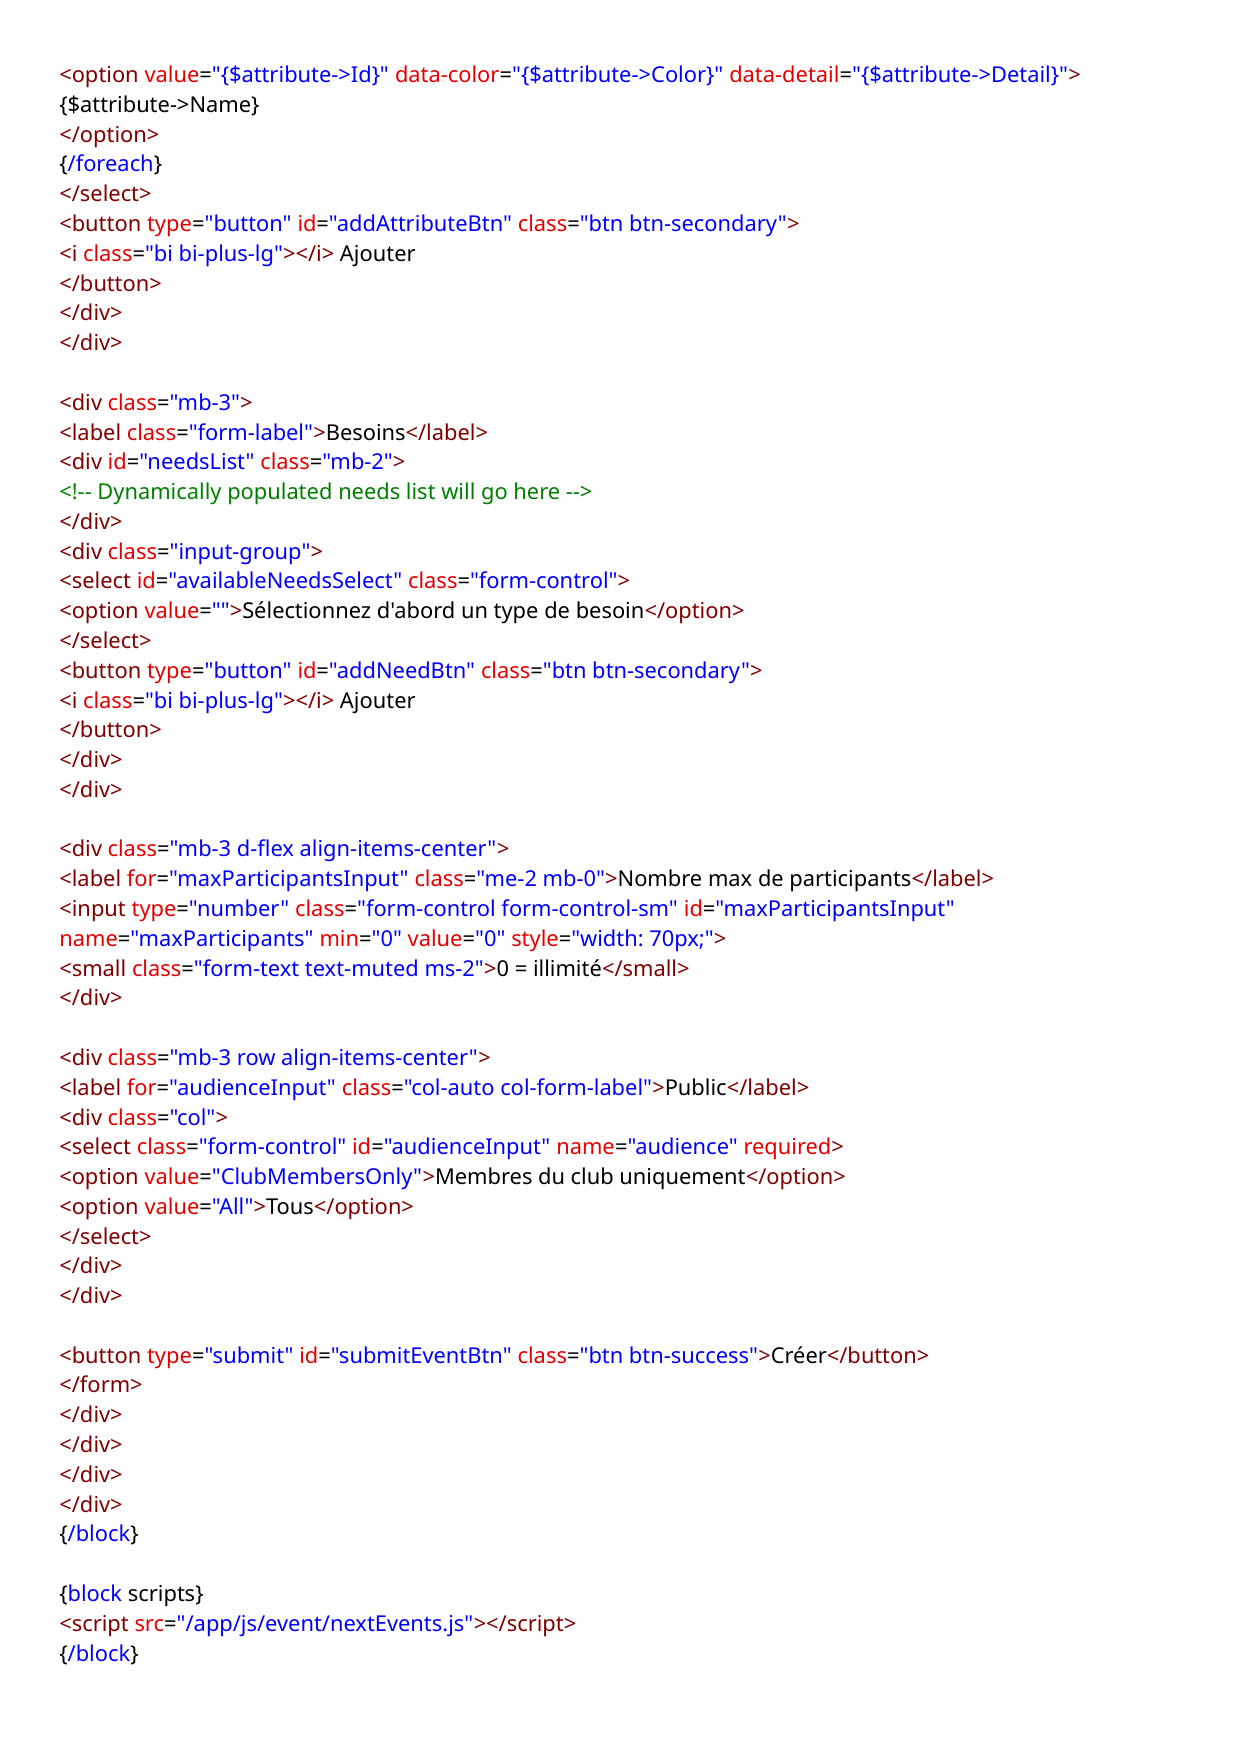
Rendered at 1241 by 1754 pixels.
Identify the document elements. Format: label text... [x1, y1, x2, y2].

text </select> [59, 625, 1181, 655]
text <div class="mb-3 d-flex align-items-center"> [59, 833, 1181, 863]
text </div> [59, 506, 1181, 536]
text <div id="needsList" class="mb-2"> [59, 446, 1181, 476]
text <option value="ClubMembersOnly">Membres du club uniquement</option> [59, 1161, 1181, 1191]
text </div> [59, 1429, 1181, 1459]
text <input type="number" class="form-control form-control-sm" id="maxParticipantsInput" name="maxParticipants" min="0" value="0" style="width: 70px;"> [59, 893, 1181, 953]
text <label class="form-label">Besoins</label> [59, 416, 1181, 446]
text </div> [59, 327, 1181, 357]
text <button type="button" id="addAttributeBtn" class="btn btn-secondary"> [59, 208, 1181, 238]
text </div> [59, 1250, 1181, 1280]
text </div> [59, 297, 1181, 327]
text </div> [59, 1280, 1181, 1310]
text <i class="bi bi-plus-lg"></i> Ajouter [59, 684, 1181, 714]
text <script src="/app/js/event/nextEvents.js"></script> [59, 1608, 1181, 1637]
text <label for="audienceInput" class="col-auto col-form-label">Public</label> [59, 1072, 1181, 1101]
text <i class="bi bi-plus-lg"></i> Ajouter [59, 238, 1181, 268]
text </form> [59, 1369, 1181, 1399]
text {block scripts} [59, 1578, 1181, 1608]
text <button type="submit" id="submitEventBtn" class="btn btn-success">Créer</button> [59, 1340, 1181, 1369]
text {$attribute->Name} [59, 89, 1181, 119]
text <button type="button" id="addNeedBtn" class="btn btn-secondary"> [59, 655, 1181, 684]
text <div class="input-group"> [59, 536, 1181, 565]
text <div class="col"> [59, 1101, 1181, 1131]
text <select id="availableNeedsSelect" class="form-control"> [59, 565, 1181, 595]
text {/block} [59, 1518, 1181, 1548]
text </div> [59, 744, 1181, 774]
text <div class="mb-3 row align-items-center"> [59, 1042, 1181, 1072]
text </div> [59, 774, 1181, 804]
text <div class="mb-3"> [59, 387, 1181, 416]
text {/foreach} [59, 148, 1181, 178]
text </div> [59, 982, 1181, 1012]
text </button> [59, 268, 1181, 297]
text {/block} [59, 1637, 1181, 1667]
text <option value="{$attribute->Id}" data-color="{$attribute->Color}" data-detail="{$attribute->Detail}"> [59, 59, 1181, 89]
text </select> [59, 1221, 1181, 1250]
text </button> [59, 714, 1181, 744]
text </div> [59, 1399, 1181, 1429]
text <small class="form-text text-muted ms-2">0 = illimité</small> [59, 953, 1181, 982]
text <select class="form-control" id="audienceInput" name="audience" required> [59, 1131, 1181, 1161]
text </div> [59, 1459, 1181, 1489]
text <option value="All">Tous</option> [59, 1191, 1181, 1221]
text </option> [59, 119, 1181, 148]
text </div> [59, 1489, 1181, 1518]
text <!-- Dynamically populated needs list will go here --> [59, 476, 1181, 506]
text <option value="">Sélectionnez d'abord un type de besoin</option> [59, 595, 1181, 625]
text </select> [59, 178, 1181, 208]
text <label for="maxParticipantsInput" class="me-2 mb-0">Nombre max de participants</label> [59, 863, 1181, 893]
